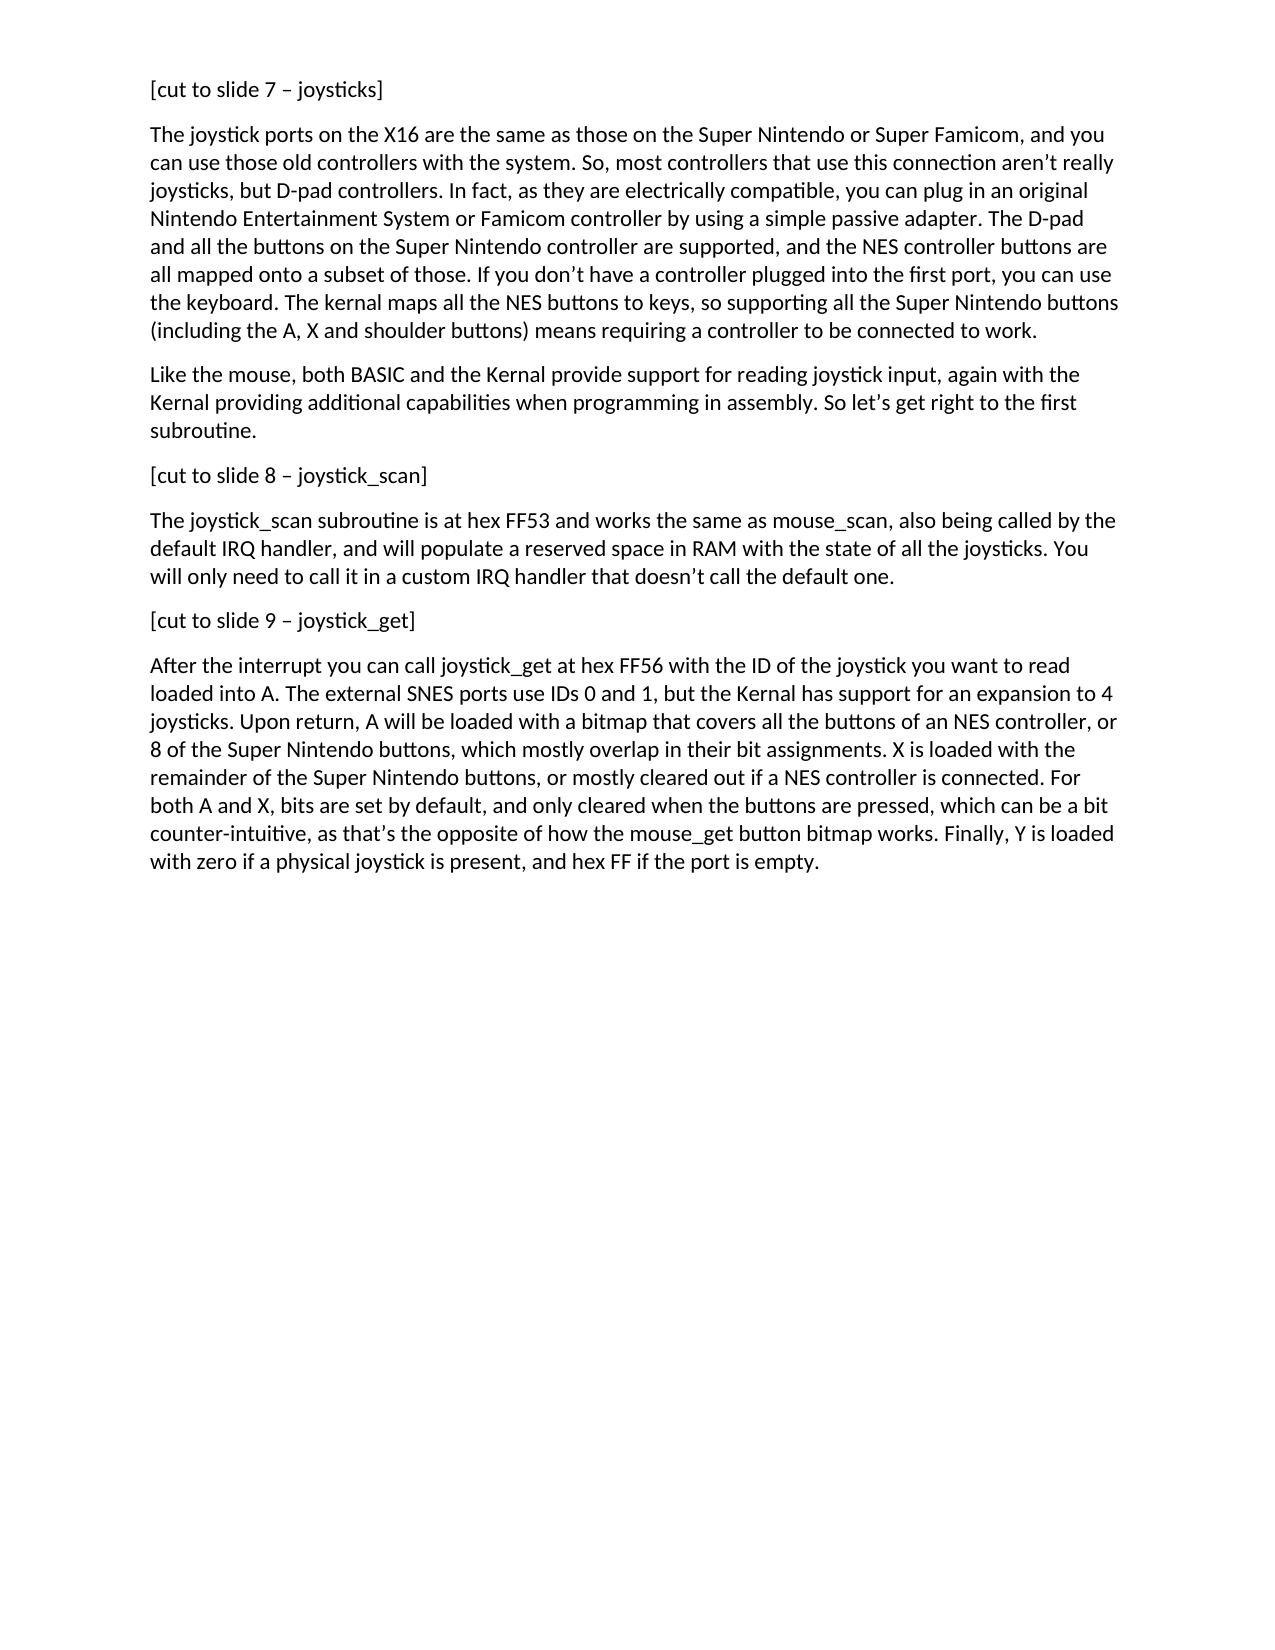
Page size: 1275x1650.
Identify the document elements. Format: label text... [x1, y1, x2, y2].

text [cut to slide 7 – joysticks] [150, 75, 1125, 103]
text [cut to slide 8 – joystick_scan] [150, 461, 1125, 489]
text The joystick_scan subroutine is at hex FF53 and works the same as mouse_scan, also being called by the default IRQ handler, and will populate a reserved space in RAM with the state of all the joysticks. You will only need to call it in a custom IRQ handler that doesn’t call the default one. [150, 506, 1125, 590]
text The joystick ports on the X16 are the same as those on the Super Nintendo or Super Famicom, and you can use those old controllers with the system. So, most controllers that use this connection aren’t really joysticks, but D-pad controllers. In fact, as they are electrically compatible, you can plug in an original Nintendo Entertainment System or Famicom controller by using a simple passive adapter. The D-pad and all the buttons on the Super Nintendo controller are supported, and the NES controller buttons are all mapped onto a subset of those. If you don’t have a controller plugged into the first port, you can use the keyboard. The kernal maps all the NES buttons to keys, so supporting all the Super Nintendo buttons (including the A, X and shoulder buttons) means requiring a controller to be connected to work. [150, 120, 1125, 344]
text Like the mouse, both BASIC and the Kernal provide support for reading joystick input, again with the Kernal providing additional capabilities when programming in assembly. So let’s get right to the first subroutine. [150, 361, 1125, 444]
text After the interrupt you can call joystick_get at hex FF56 with the ID of the joystick you want to read loaded into A. The external SNES ports use IDs 0 and 1, but the Kernal has support for an expansion to 4 joysticks. Upon return, A will be loaded with a bitmap that covers all the buttons of an NES controller, or 8 of the Super Nintendo buttons, which mostly overlap in their bit assignments. X is loaded with the remainder of the Super Nintendo buttons, or mostly cleared out if a NES controller is connected. For both A and X, bits are set by default, and only cleared when the buttons are pressed, which can be a bit counter-intuitive, as that’s the opposite of how the mouse_get button bitmap works. Finally, Y is loaded with zero if a physical joystick is present, and hex FF if the port is empty. [150, 651, 1125, 876]
text [cut to slide 9 – joystick_get] [150, 607, 1125, 635]
